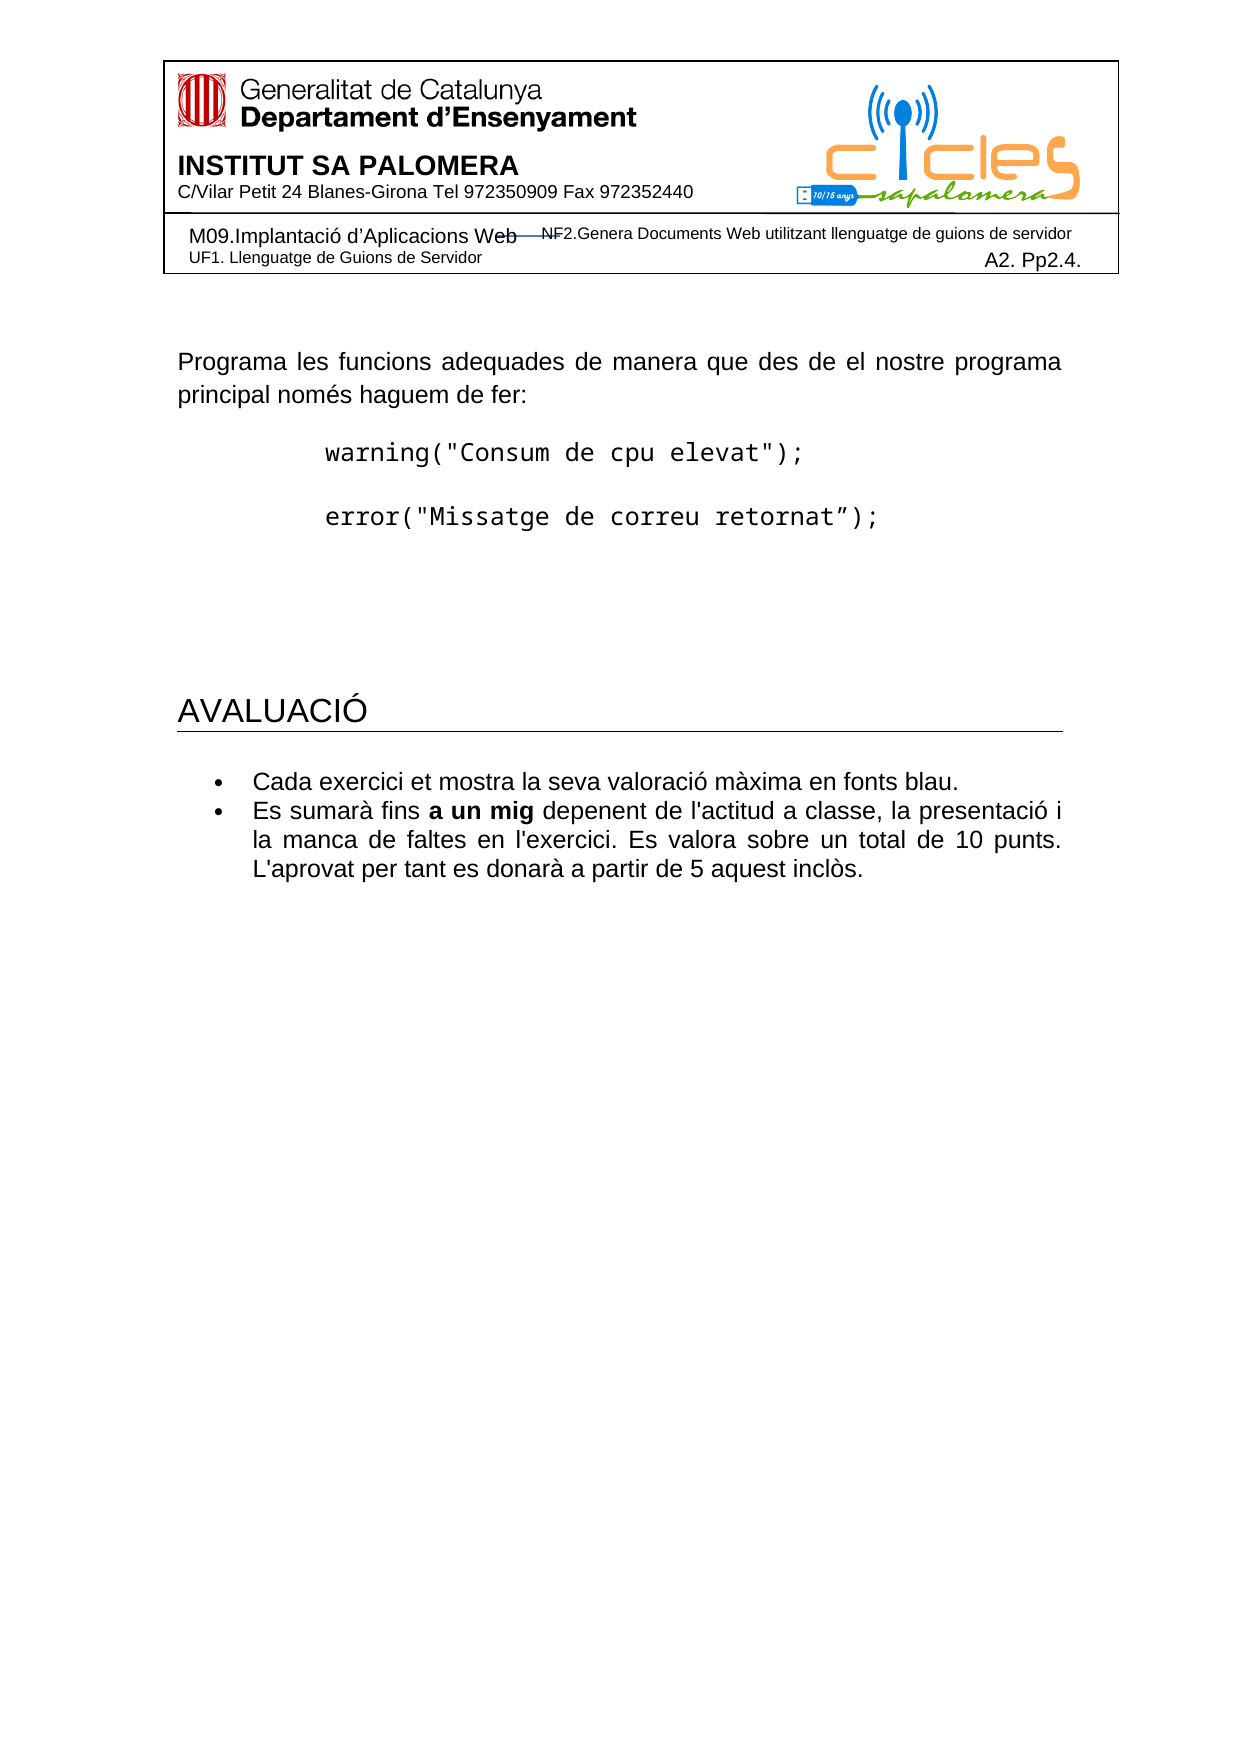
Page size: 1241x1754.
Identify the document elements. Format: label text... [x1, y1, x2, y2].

text warning("Consum de cpu elevat"); [325, 434, 1063, 468]
list Es sumarà fins a un mig depenent de l'actitud a classe, la presentació i la manca de faltes en l'exercici. Es valora sobre un total de 10 punts. L'aprovat per tant es donarà a partir de 5 aquest inclòs. [215, 796, 1063, 882]
text Programa les funcions adequades de manera que des de el nostre programa principal només haguem de fer: [177, 347, 1063, 409]
text error("Missatge de correu retornat”); [325, 498, 1063, 532]
text AVALUACIÓ [177, 691, 1063, 731]
picture [791, 71, 1085, 218]
list Cada exercici et mostra la seva valoració màxima en fonts blau. [215, 767, 1063, 796]
